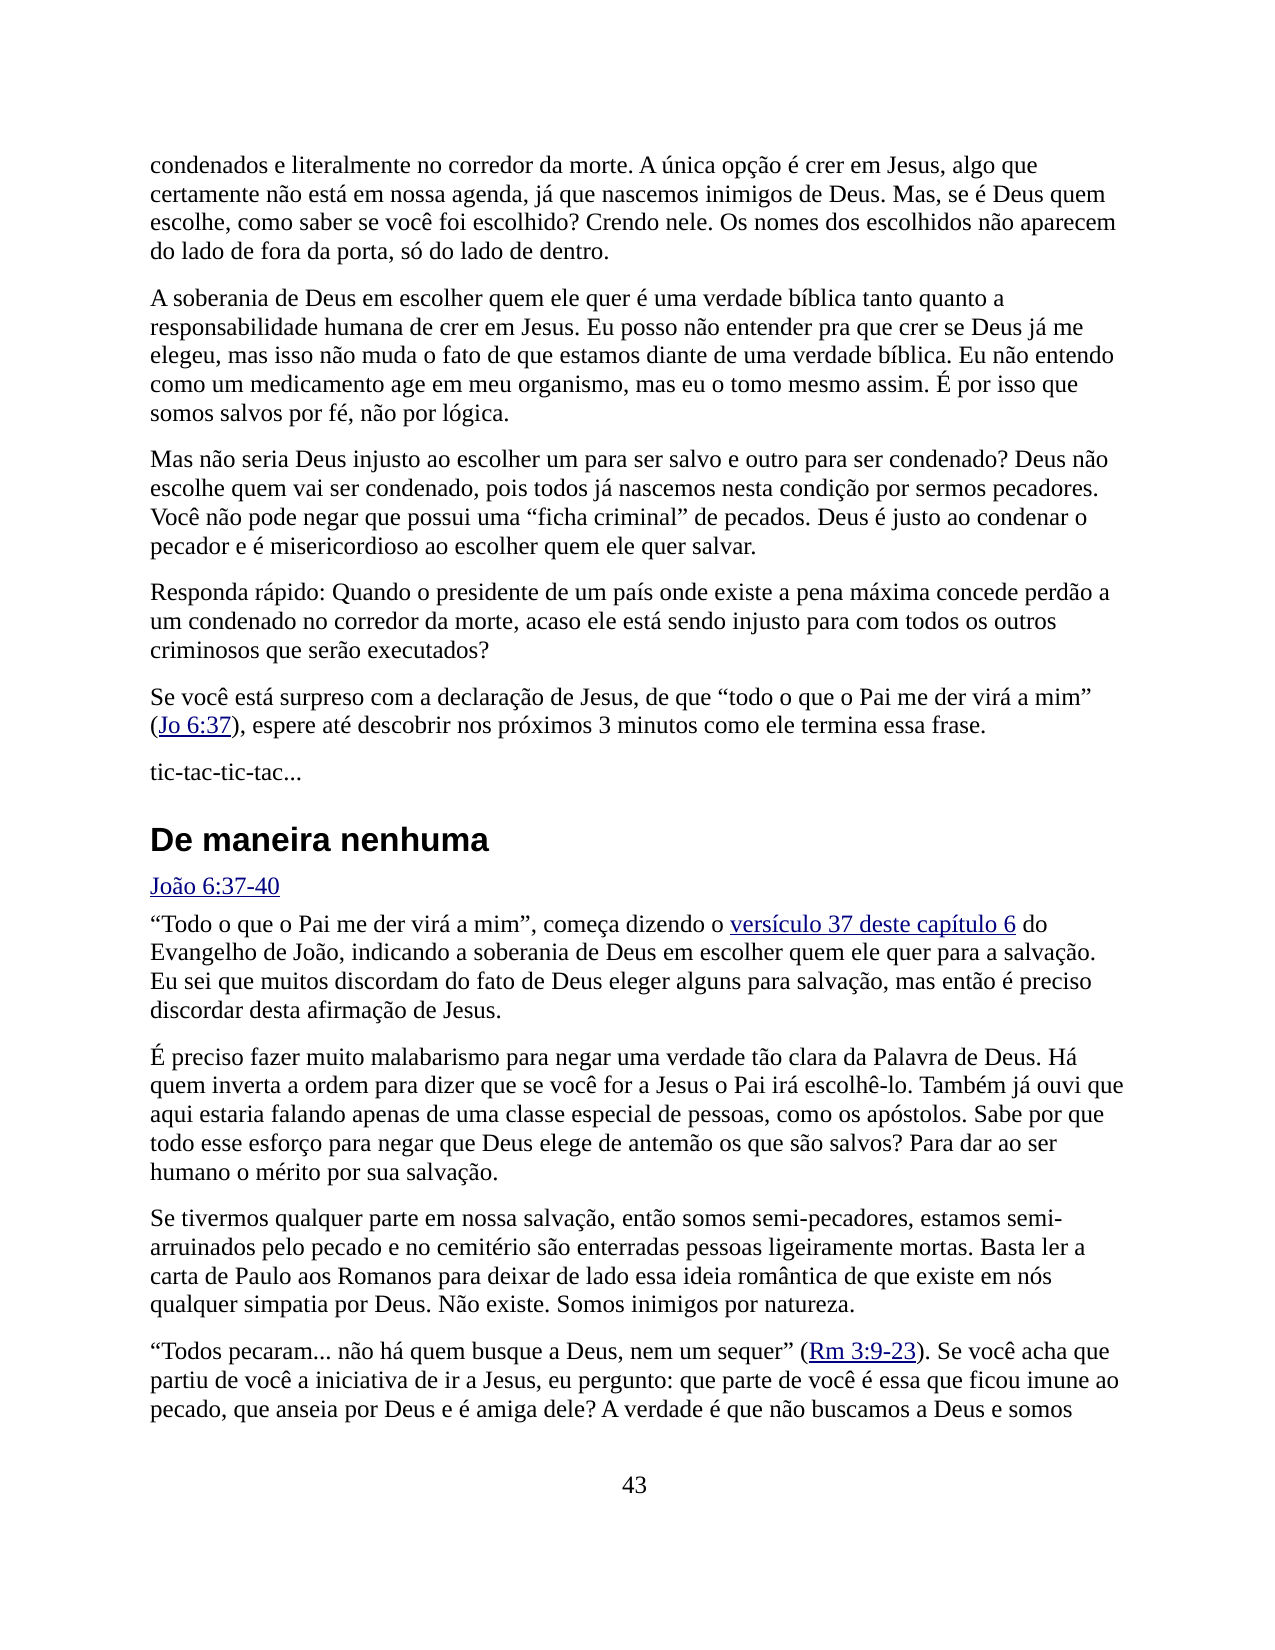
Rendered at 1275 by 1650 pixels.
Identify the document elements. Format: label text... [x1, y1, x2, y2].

text Mas não seria Deus injusto ao escolher um para ser salvo e outro para ser condenado? Deus não escolhe quem vai ser condenado, pois todos já nascemos nesta condição por sermos pecadores. Você não pode negar que possui uma “ficha criminal” de pecados. Deus é justo ao condenar o pecador e é misericordioso ao escolher quem ele quer salvar. [150, 444, 1125, 559]
text A soberania de Deus em escolher quem ele quer é uma verdade bíblica tanto quanto a responsabilidade humana de crer em Jesus. Eu posso não entender pra que crer se Deus já me elegeu, mas isso não muda o fato de que estamos diante de uma verdade bíblica. Eu não entendo como um medicamento age em meu organismo, mas eu o tomo mesmo assim. É por isso que somos salvos por fé, não por lógica. [150, 283, 1125, 427]
text Se tivermos qualquer parte em nossa salvação, então somos semi-pecadores, estamos semi-arruinados pelo pecado e no cemitério são enterradas pessoas ligeiramente mortas. Basta ler a carta de Paulo aos Romanos para deixar de lado essa ideia romântica de que existe em nós qualquer simpatia por Deus. Não existe. Somos inimigos por natureza. [150, 1203, 1125, 1318]
text É preciso fazer muito malabarismo para negar uma verdade tão clara da Palavra de Deus. Há quem inverta a ordem para dizer que se você for a Jesus o Pai irá escolhê-lo. Também já ouvi que aqui estaria falando apenas de uma classe especial de pessoas, como os apóstolos. Sabe por que todo esse esforço para negar que Deus elege de antemão os que são salvos? Para dar ao ser humano o mérito por sua salvação. [150, 1042, 1125, 1185]
text “Todos pecaram... não há quem busque a Deus, nem um sequer” (Rm 3:9-23). Se você acha que partiu de você a iniciativa de ir a Jesus, eu pergunto: que parte de você é essa que ficou imune ao pecado, que anseia por Deus e é amiga dele? A verdade é que não buscamos a Deus e somos [150, 1336, 1125, 1422]
subtitle De maneira nenhuma [150, 820, 1125, 858]
text tic-tac-tic-tac... [150, 757, 1125, 786]
text Se você está surpreso com a declaração de Jesus, de que “todo o que o Pai me der virá a mim” (Jo 6:37), espere até descobrir nos próximos 3 minutos como ele termina essa frase. [150, 682, 1125, 739]
text condenados e literalmente no corredor da morte. A única opção é crer em Jesus, algo que certamente não está em nossa agenda, já que nascemos inimigos de Deus. Mas, se é Deus quem escolhe, como saber se você foi escolhido? Crendo nele. Os nomes dos escolhidos não aparecem do lado de fora da porta, só do lado de dentro. [150, 150, 1125, 265]
text João 6:37-40 [150, 871, 1125, 900]
text Responda rápido: Quando o presidente de um país onde existe a pena máxima concede perdão a um condenado no corredor da morte, acaso ele está sendo injusto para com todos os outros criminosos que serão executados? [150, 577, 1125, 664]
text “Todo o que o Pai me der virá a mim”, começa dizendo o versículo 37 deste capítulo 6 do Evangelho de João, indicando a soberania de Deus em escolher quem ele quer para a salvação. Eu sei que muitos discordam do fato de Deus eleger alguns para salvação, mas então é preciso discordar desta afirmação de Jesus. [150, 909, 1125, 1024]
